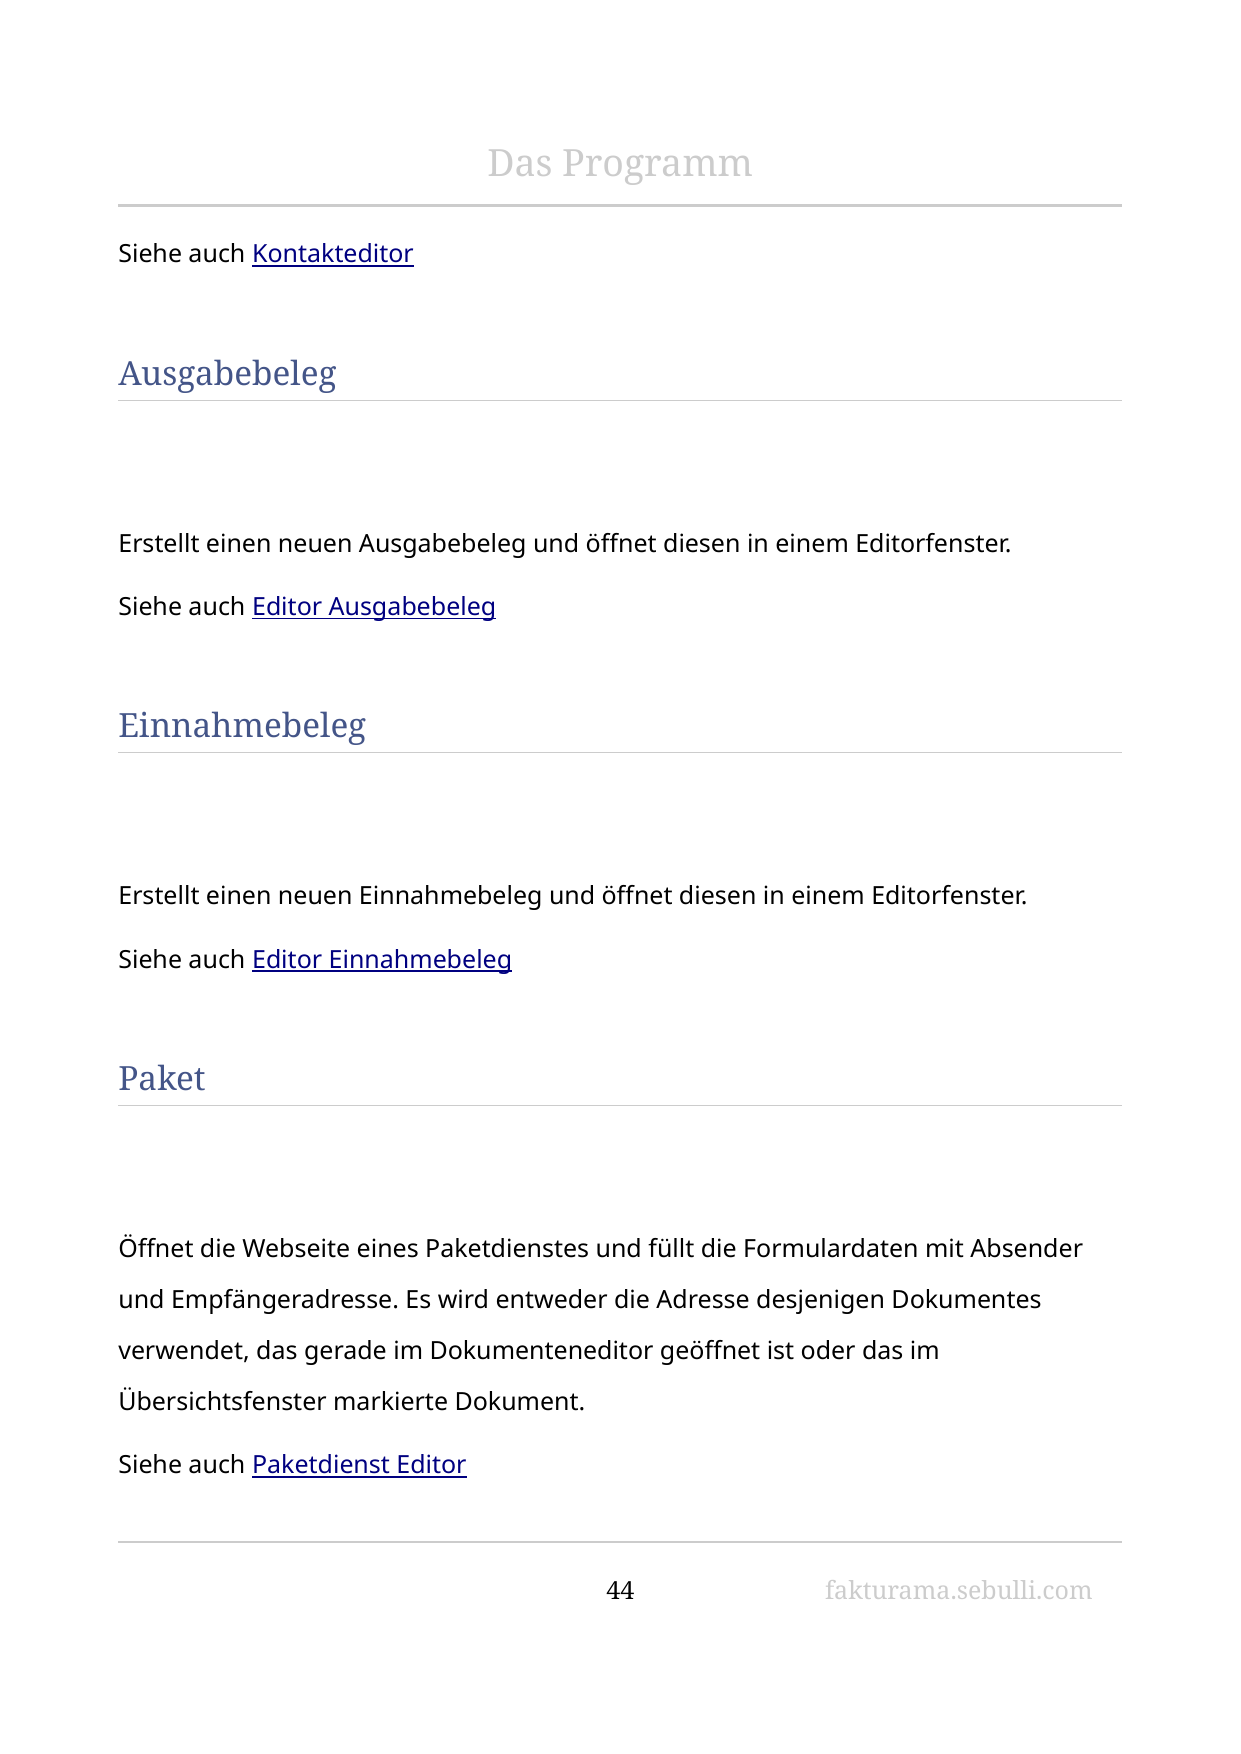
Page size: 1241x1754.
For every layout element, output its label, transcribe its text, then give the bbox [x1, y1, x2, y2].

text Öffnet die Webseite eines Paketdienstes und füllt die Formulardaten mit Absender und Empfängeradresse. Es wird entweder die Adresse desjenigen Dokumentes verwendet, das gerade im Dokumenteneditor geöffnet ist oder das im Übersichtsfenster markierte Dokument. [118, 1230, 1122, 1418]
text Siehe auch Editor Ausgabebeleg [118, 589, 1122, 623]
text Siehe auch Editor Einnahmebeleg [118, 941, 1122, 975]
text Siehe auch Paketdienst Editor [118, 1447, 1122, 1481]
text Erstellt einen neuen Ausgabebeleg und öffnet diesen in einem Editorfenster. [118, 525, 1122, 559]
subtitle Einnahmebeleg [118, 702, 1122, 752]
text Erstellt einen neuen Einnahmebeleg und öffnet diesen in einem Editorfenster. [118, 878, 1122, 912]
subtitle Paket [118, 1055, 1122, 1105]
text Siehe auch Kontakteditor [118, 236, 1122, 270]
subtitle Ausgabebeleg [118, 350, 1122, 400]
